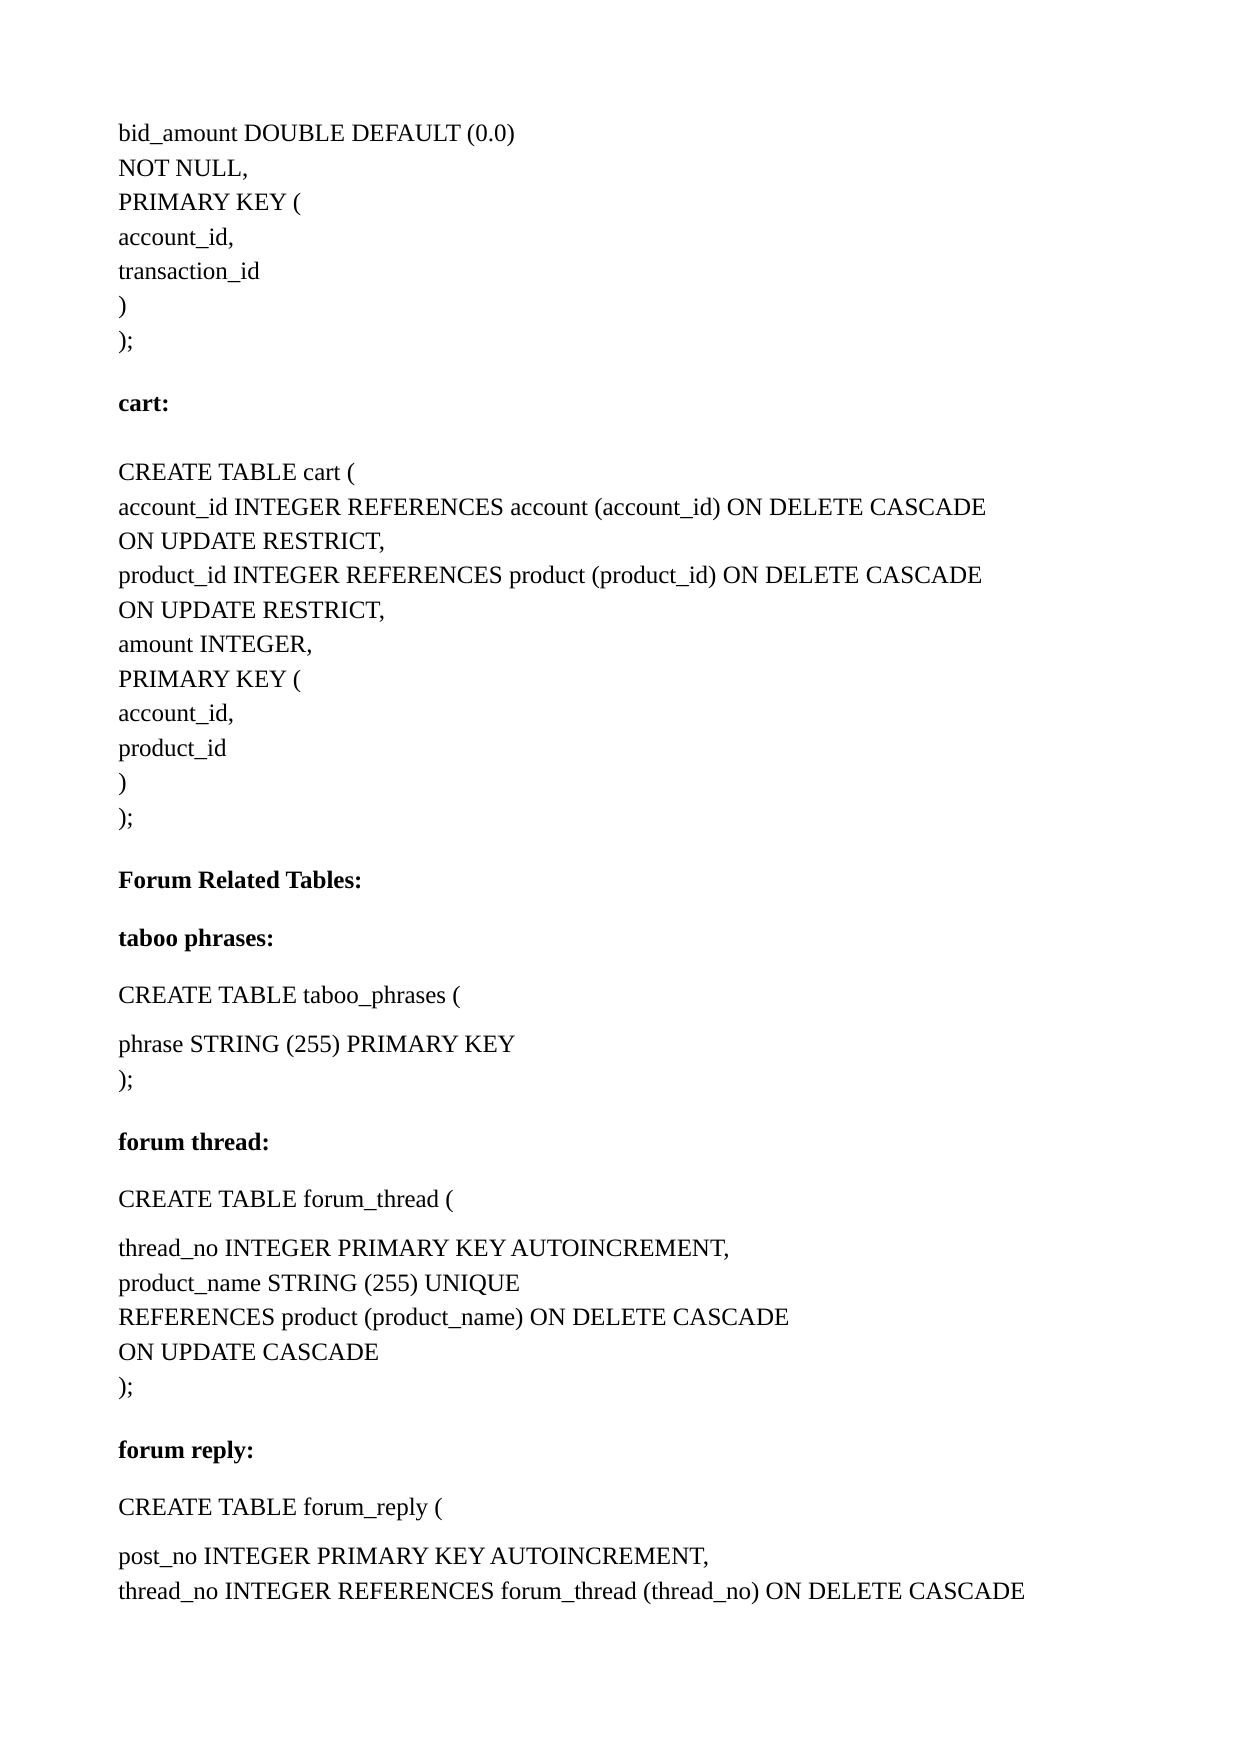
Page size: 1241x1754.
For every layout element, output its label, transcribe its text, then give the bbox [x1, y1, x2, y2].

text cart: [118, 388, 1122, 417]
text ON UPDATE CASCADE [118, 1337, 1122, 1366]
text phrase STRING (255) PRIMARY KEY [118, 1029, 1122, 1058]
text transaction_id [118, 256, 1122, 285]
text PRIMARY KEY ( [118, 187, 1122, 216]
text thread_no INTEGER PRIMARY KEY AUTOINCREMENT, [118, 1233, 1122, 1262]
text ); [118, 1371, 1122, 1400]
text ON UPDATE RESTRICT, [118, 595, 1122, 624]
text CREATE TABLE forum_reply ( [118, 1492, 1122, 1521]
text ); [118, 802, 1122, 831]
text ); [118, 325, 1122, 354]
text product_id [118, 733, 1122, 762]
text REFERENCES product (product_name) ON DELETE CASCADE [118, 1302, 1122, 1331]
text taboo phrases: [118, 923, 1122, 951]
text CREATE TABLE cart ( [118, 457, 1122, 486]
text ); [118, 1064, 1122, 1092]
text bid_amount DOUBLE DEFAULT (0.0) [118, 118, 1122, 147]
text Forum Related Tables: [118, 865, 1122, 894]
text forum reply: [118, 1435, 1122, 1463]
text post_no INTEGER PRIMARY KEY AUTOINCREMENT, [118, 1541, 1122, 1570]
text NOT NULL, [118, 153, 1122, 181]
text ) [118, 291, 1122, 319]
text account_id, [118, 698, 1122, 727]
text forum thread: [118, 1127, 1122, 1156]
text ON UPDATE RESTRICT, [118, 526, 1122, 555]
text account_id, [118, 222, 1122, 250]
text product_name STRING (255) UNIQUE [118, 1268, 1122, 1297]
text thread_no INTEGER REFERENCES forum_thread (thread_no) ON DELETE CASCADE [118, 1576, 1122, 1604]
text amount INTEGER, [118, 629, 1122, 658]
text PRIMARY KEY ( [118, 664, 1122, 693]
text CREATE TABLE taboo_phrases ( [118, 980, 1122, 1009]
text CREATE TABLE forum_thread ( [118, 1184, 1122, 1213]
text account_id INTEGER REFERENCES account (account_id) ON DELETE CASCADE [118, 492, 1122, 520]
text product_id INTEGER REFERENCES product (product_id) ON DELETE CASCADE [118, 561, 1122, 589]
text ) [118, 767, 1122, 796]
